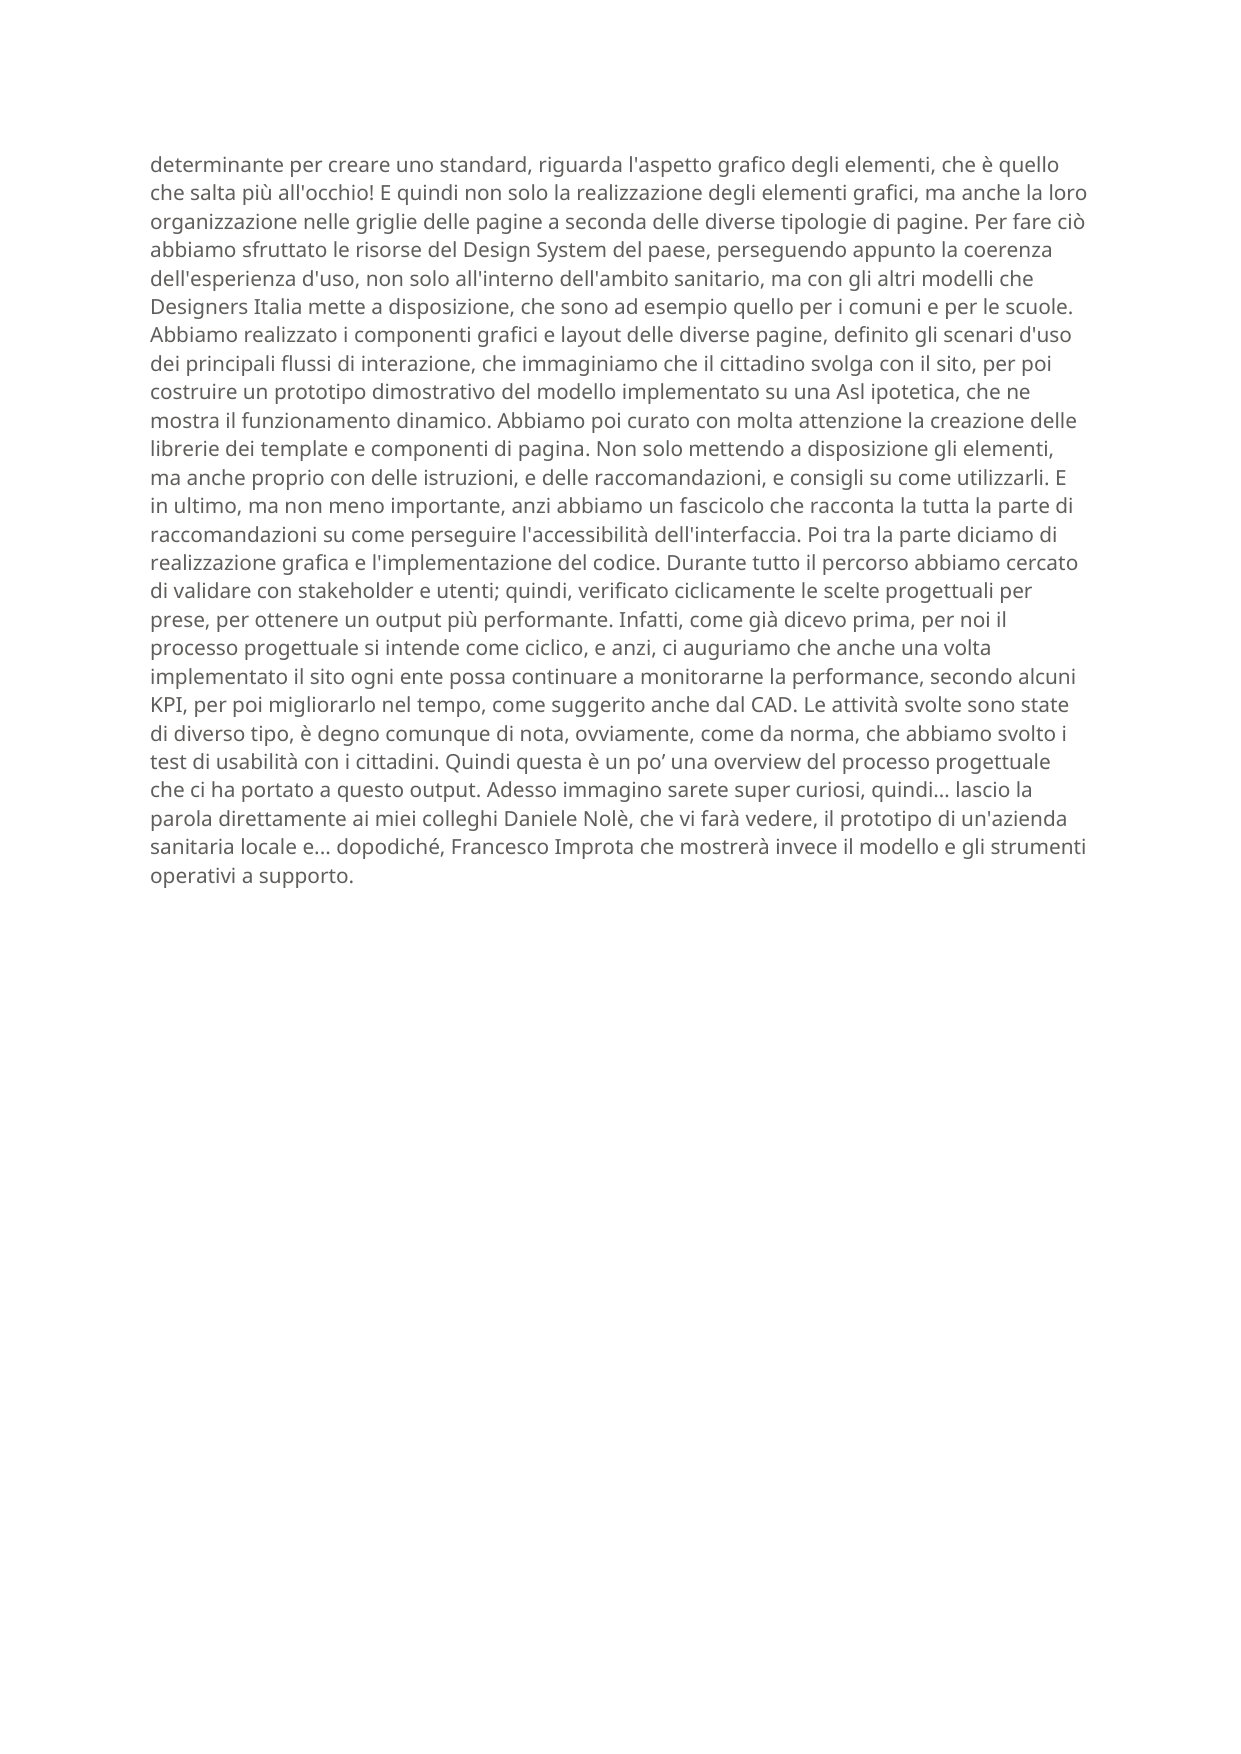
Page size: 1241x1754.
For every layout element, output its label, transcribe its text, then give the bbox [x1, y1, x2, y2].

text determinante per creare uno standard, riguarda l'aspetto grafico degli elementi, che è quello che salta più all'occhio! E quindi non solo la realizzazione degli elementi grafici, ma anche la loro organizzazione nelle griglie delle pagine a seconda delle diverse tipologie di pagine. Per fare ciò abbiamo sfruttato le risorse del Design System del paese, perseguendo appunto la coerenza dell'esperienza d'uso, non solo all'interno dell'ambito sanitario, ma con gli altri modelli che Designers Italia mette a disposizione, che sono ad esempio quello per i comuni e per le scuole. Abbiamo realizzato i componenti grafici e layout delle diverse pagine, definito gli scenari d'uso dei principali flussi di interazione, che immaginiamo che il cittadino svolga con il sito, per poi costruire un prototipo dimostrativo del modello implementato su una Asl ipotetica, che ne mostra il funzionamento dinamico. Abbiamo poi curato con molta attenzione la creazione delle librerie dei template e componenti di pagina. Non solo mettendo a disposizione gli elementi, ma anche proprio con delle istruzioni, e delle raccomandazioni, e consigli su come utilizzarli. E in ultimo, ma non meno importante, anzi abbiamo un fascicolo che racconta la tutta la parte di raccomandazioni su come perseguire l'accessibilità dell'interfaccia. Poi tra la parte diciamo di realizzazione grafica e l'implementazione del codice. Durante tutto il percorso abbiamo cercato di validare con stakeholder e utenti; quindi, verificato ciclicamente le scelte progettuali per prese, per ottenere un output più performante. Infatti, come già dicevo prima, per noi il processo progettuale si intende come ciclico, e anzi, ci auguriamo che anche una volta implementato il sito ogni ente possa continuare a monitorarne la performance, secondo alcuni KPI, per poi migliorarlo nel tempo, come suggerito anche dal CAD. Le attività svolte sono state di diverso tipo, è degno comunque di nota, ovviamente, come da norma, che abbiamo svolto i test di usabilità con i cittadini. Quindi questa è un po’ una overview del processo progettuale che ci ha portato a questo output. Adesso immagino sarete super curiosi, quindi… lascio la parola direttamente ai miei colleghi Daniele Nolè, che vi farà vedere, il prototipo di un'azienda sanitaria locale e... dopodiché, Francesco Improta che mostrerà invece il modello e gli strumenti operativi a supporto. [150, 150, 1090, 889]
